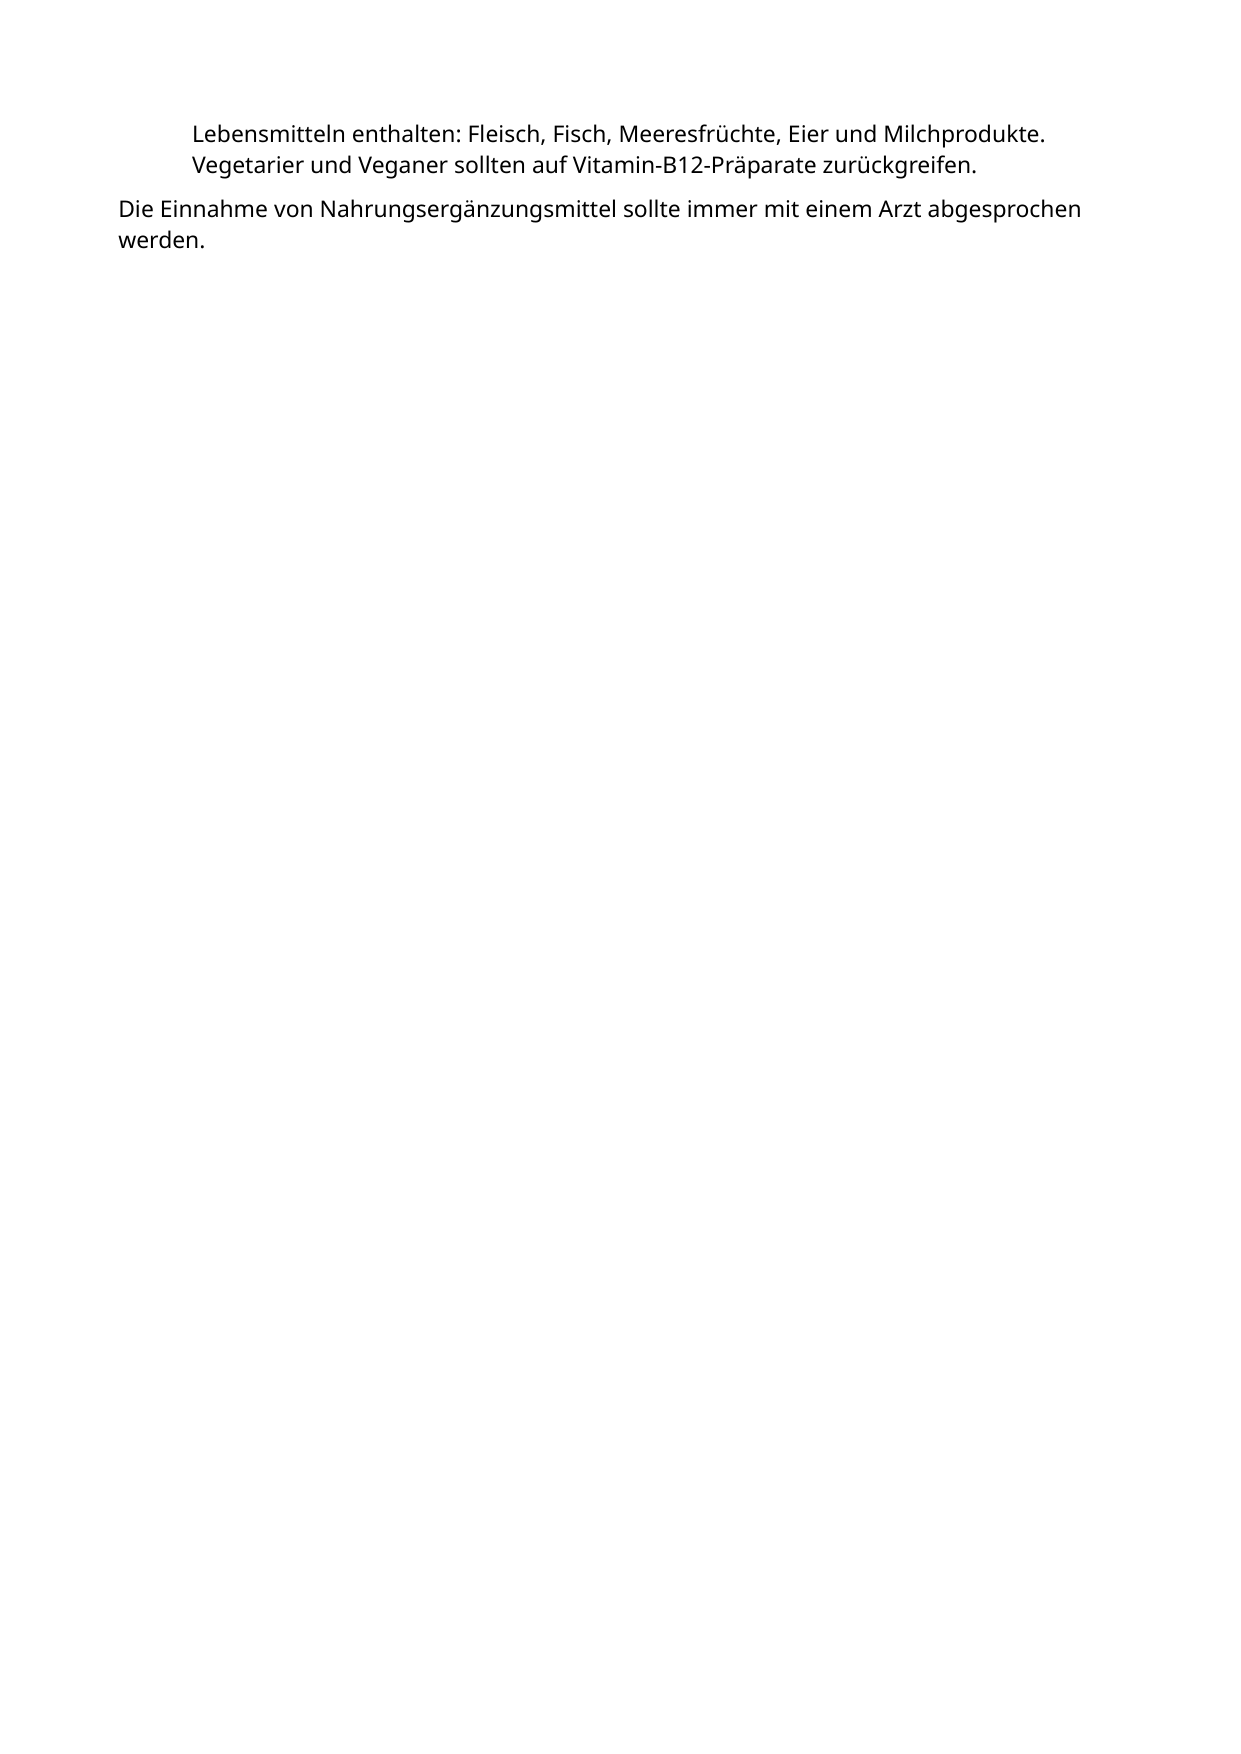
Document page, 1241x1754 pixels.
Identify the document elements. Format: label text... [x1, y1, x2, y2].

list Lebensmitteln enthalten: Fleisch, Fisch, Meeresfrüchte, Eier und Milchprodukte. Vegetarier und Veganer sollten auf Vitamin-B12-Präparate zurückgreifen. [162, 118, 1122, 181]
text Die Einnahme von Nahrungsergänzungsmittel sollte immer mit einem Arzt abgesprochen werden. [118, 193, 1122, 256]
